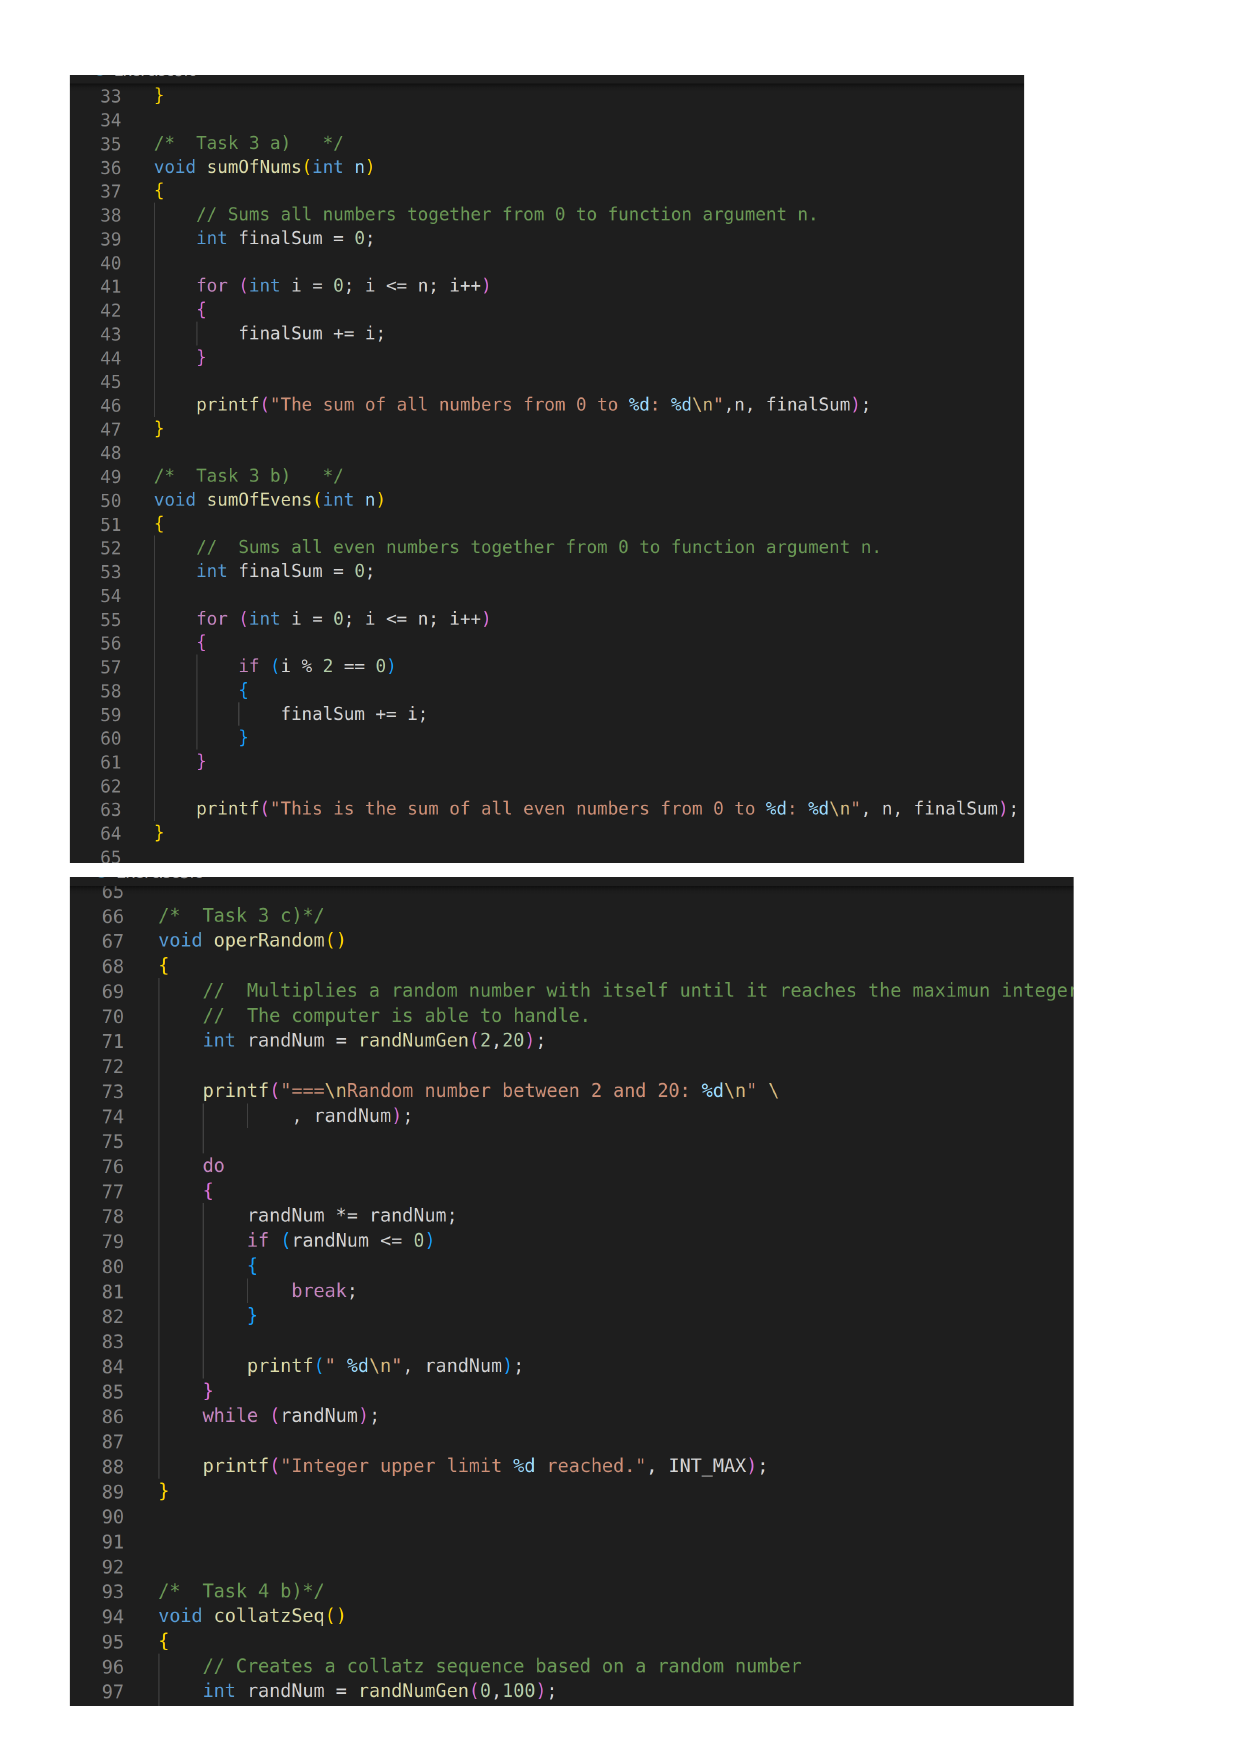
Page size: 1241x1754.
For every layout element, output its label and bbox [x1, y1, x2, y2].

picture [69, 877, 1074, 1706]
picture [69, 75, 1025, 863]
